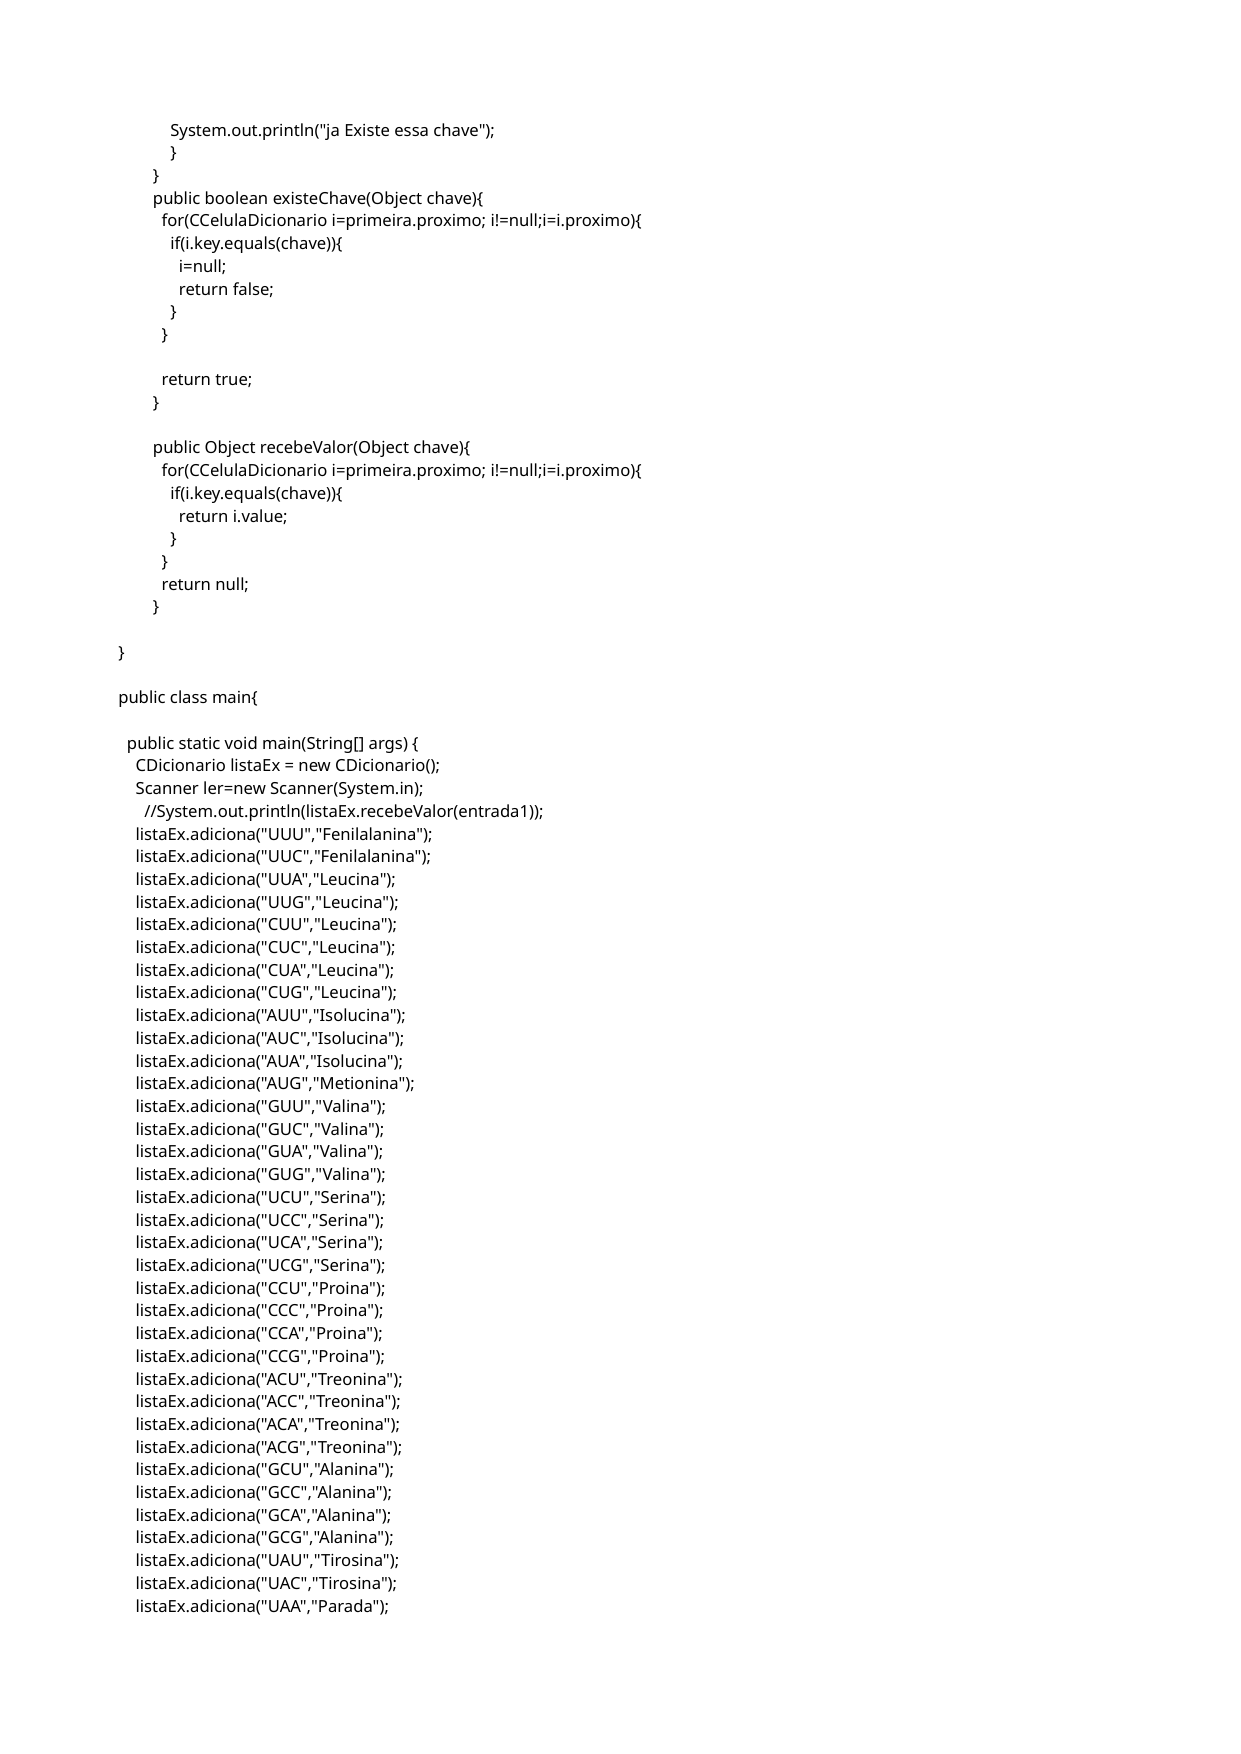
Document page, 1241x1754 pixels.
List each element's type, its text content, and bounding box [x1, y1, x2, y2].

text listaEx.adiciona("ACU","Treonina"); [118, 1367, 1122, 1390]
text listaEx.adiciona("GCA","Alanina"); [118, 1503, 1122, 1526]
text listaEx.adiciona("GUA","Valina"); [118, 1140, 1122, 1163]
text public static void main(String[] args) { [118, 731, 1122, 754]
text listaEx.adiciona("CUC","Leucina"); [118, 936, 1122, 958]
text for(CCelulaDicionario i=primeira.proximo; i!=null;i=i.proximo){ [118, 209, 1122, 232]
text listaEx.adiciona("UUC","Fenilalanina"); [118, 845, 1122, 867]
text CDicionario listaEx = new CDicionario(); [118, 754, 1122, 777]
text Scanner ler=new Scanner(System.in); [118, 777, 1122, 799]
text listaEx.adiciona("UUG","Leucina"); [118, 890, 1122, 913]
text listaEx.adiciona("UAU","Tirosina"); [118, 1549, 1122, 1571]
text } [118, 595, 1122, 618]
text } [118, 549, 1122, 572]
text listaEx.adiciona("UAC","Tirosina"); [118, 1571, 1122, 1594]
text public boolean existeChave(Object chave){ [118, 186, 1122, 209]
text listaEx.adiciona("CCA","Proina"); [118, 1322, 1122, 1344]
text listaEx.adiciona("UCU","Serina"); [118, 1185, 1122, 1208]
text listaEx.adiciona("AUG","Metionina"); [118, 1072, 1122, 1094]
text return i.value; [118, 504, 1122, 527]
text listaEx.adiciona("UCG","Serina"); [118, 1253, 1122, 1276]
text listaEx.adiciona("CCG","Proina"); [118, 1344, 1122, 1367]
text //System.out.println(listaEx.recebeValor(entrada1)); [118, 799, 1122, 822]
text listaEx.adiciona("CCC","Proina"); [118, 1299, 1122, 1322]
text listaEx.adiciona("UUA","Leucina"); [118, 867, 1122, 890]
text listaEx.adiciona("GCU","Alanina"); [118, 1458, 1122, 1481]
text for(CCelulaDicionario i=primeira.proximo; i!=null;i=i.proximo){ [118, 459, 1122, 481]
text listaEx.adiciona("GUU","Valina"); [118, 1094, 1122, 1117]
text } [118, 300, 1122, 322]
text listaEx.adiciona("CUU","Leucina"); [118, 913, 1122, 936]
text return true; [118, 368, 1122, 391]
text return false; [118, 277, 1122, 300]
text } [118, 640, 1122, 663]
text listaEx.adiciona("CCU","Proina"); [118, 1276, 1122, 1299]
text listaEx.adiciona("UAA","Parada"); [118, 1594, 1122, 1617]
text listaEx.adiciona("AUC","Isolucina"); [118, 1026, 1122, 1049]
text return null; [118, 572, 1122, 595]
text listaEx.adiciona("UCC","Serina"); [118, 1208, 1122, 1231]
text listaEx.adiciona("GCG","Alanina"); [118, 1526, 1122, 1549]
text listaEx.adiciona("ACC","Treonina"); [118, 1390, 1122, 1412]
text i=null; [118, 254, 1122, 277]
text } [118, 391, 1122, 413]
text listaEx.adiciona("ACA","Treonina"); [118, 1412, 1122, 1435]
text if(i.key.equals(chave)){ [118, 232, 1122, 254]
text listaEx.adiciona("CUG","Leucina"); [118, 981, 1122, 1004]
text listaEx.adiciona("GCC","Alanina"); [118, 1481, 1122, 1503]
text } [118, 141, 1122, 163]
text public class main{ [118, 686, 1122, 708]
text listaEx.adiciona("AUA","Isolucina"); [118, 1049, 1122, 1072]
text listaEx.adiciona("GUG","Valina"); [118, 1163, 1122, 1185]
text listaEx.adiciona("UUU","Fenilalanina"); [118, 822, 1122, 845]
text listaEx.adiciona("GUC","Valina"); [118, 1117, 1122, 1140]
text listaEx.adiciona("ACG","Treonina"); [118, 1435, 1122, 1458]
text listaEx.adiciona("UCA","Serina"); [118, 1231, 1122, 1253]
text if(i.key.equals(chave)){ [118, 481, 1122, 504]
text listaEx.adiciona("AUU","Isolucina"); [118, 1004, 1122, 1026]
text } [118, 322, 1122, 345]
text } [118, 527, 1122, 549]
text listaEx.adiciona("CUA","Leucina"); [118, 958, 1122, 981]
text public Object recebeValor(Object chave){ [118, 436, 1122, 459]
text System.out.println("ja Existe essa chave"); [118, 118, 1122, 141]
text } [118, 163, 1122, 186]
